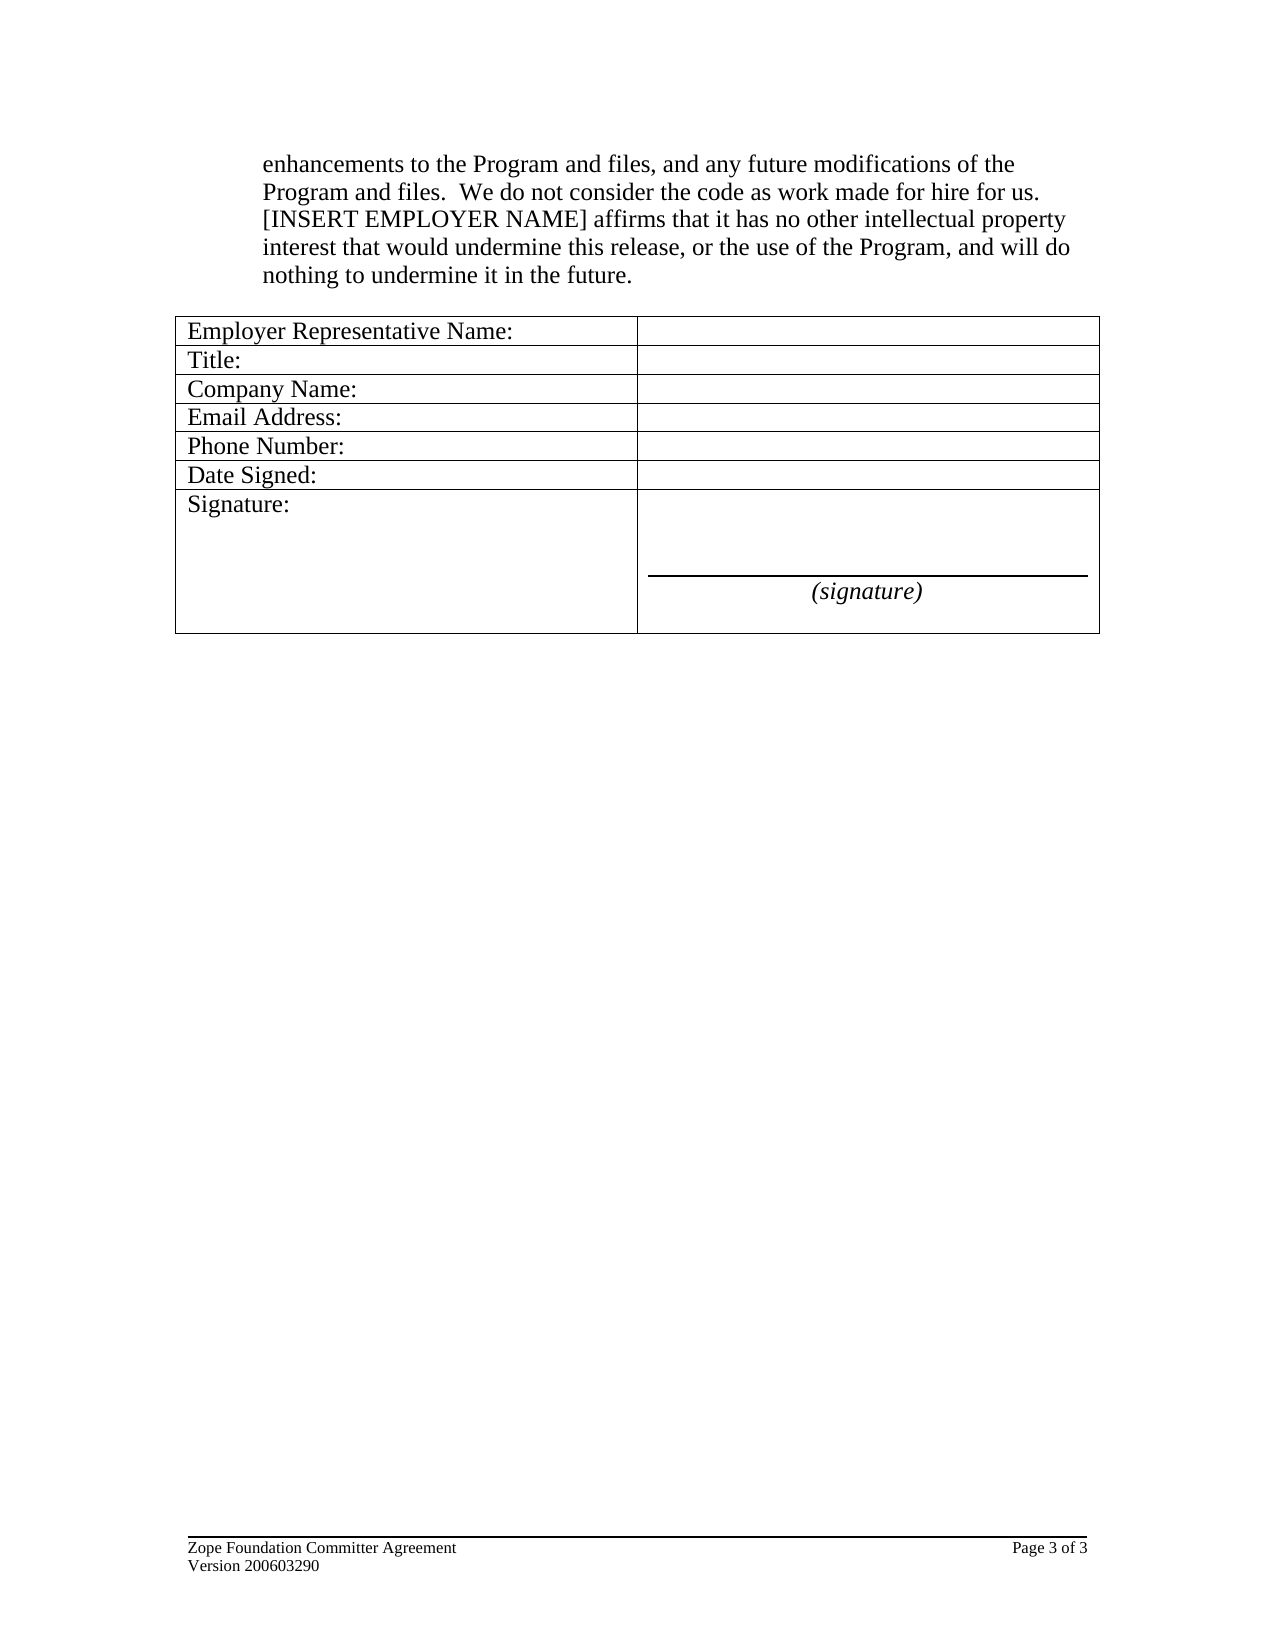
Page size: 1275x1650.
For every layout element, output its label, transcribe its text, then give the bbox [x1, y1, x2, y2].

table_cell Email Address: [176, 404, 637, 431]
table_cell [638, 404, 1099, 431]
table_cell Phone Number: [176, 432, 637, 460]
table_header Employer Representative Name: [176, 317, 637, 345]
table_cell [638, 461, 1099, 489]
table_cell (signature) [638, 490, 1099, 632]
table_cell [638, 432, 1099, 460]
table_header [638, 317, 1099, 345]
table_cell Date Signed: [176, 461, 637, 489]
table_cell [638, 375, 1099, 402]
table_cell Signature: [176, 490, 637, 632]
list enhancements to the Program and files, and any future modifications of the Program and files. We do not consider the code as work made for hire for us. [INSERT EMPLOYER NAME] affirms that it has no other intellectual property interest that would undermine this release, or the use of the Program, and will do nothing to undermine it in the future. [225, 150, 1087, 316]
table_cell [638, 346, 1099, 374]
table_cell Title: [176, 346, 637, 374]
table_cell Company Name: [176, 375, 637, 402]
